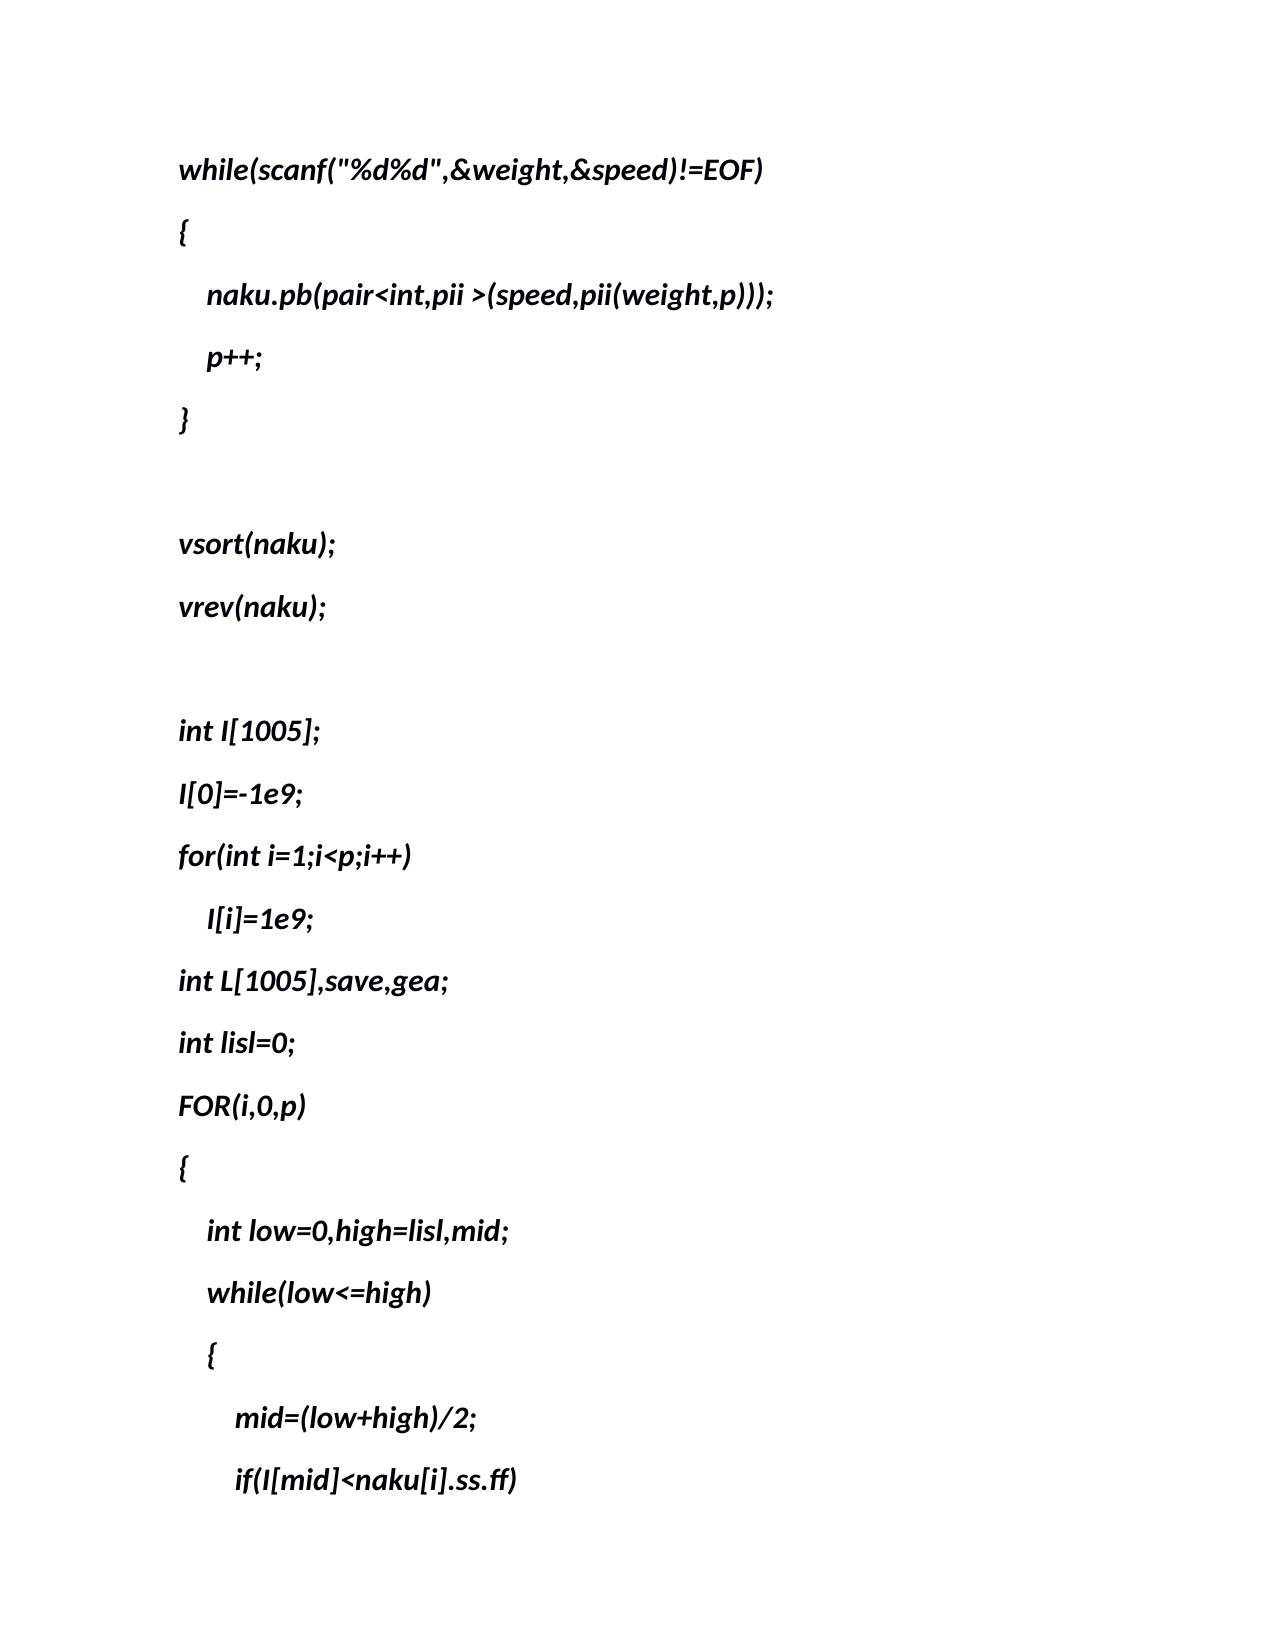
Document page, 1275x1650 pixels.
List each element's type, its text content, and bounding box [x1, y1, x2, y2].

text int I[1005]; [150, 712, 1125, 750]
text while(scanf("%d%d",&weight,&speed)!=EOF) [150, 150, 1125, 188]
text if(I[mid]<naku[i].ss.ff) [150, 1460, 1125, 1498]
text { [150, 1336, 1125, 1374]
text mid=(low+high)/2; [150, 1398, 1125, 1436]
text vsort(naku); [150, 524, 1125, 562]
text I[i]=1e9; [150, 899, 1125, 937]
text int L[1005],save,gea; [150, 961, 1125, 999]
text I[0]=-1e9; [150, 774, 1125, 812]
text int low=0,high=lisl,mid; [150, 1211, 1125, 1249]
text naku.pb(pair<int,pii >(speed,pii(weight,p))); [150, 275, 1125, 313]
text vrev(naku); [150, 587, 1125, 625]
text p++; [150, 337, 1125, 375]
text while(low<=high) [150, 1273, 1125, 1311]
text int lisl=0; [150, 1023, 1125, 1062]
text } [150, 399, 1125, 438]
text { [150, 212, 1125, 251]
text { [150, 1148, 1125, 1186]
text FOR(i,0,p) [150, 1086, 1125, 1124]
text for(int i=1;i<p;i++) [150, 836, 1125, 874]
